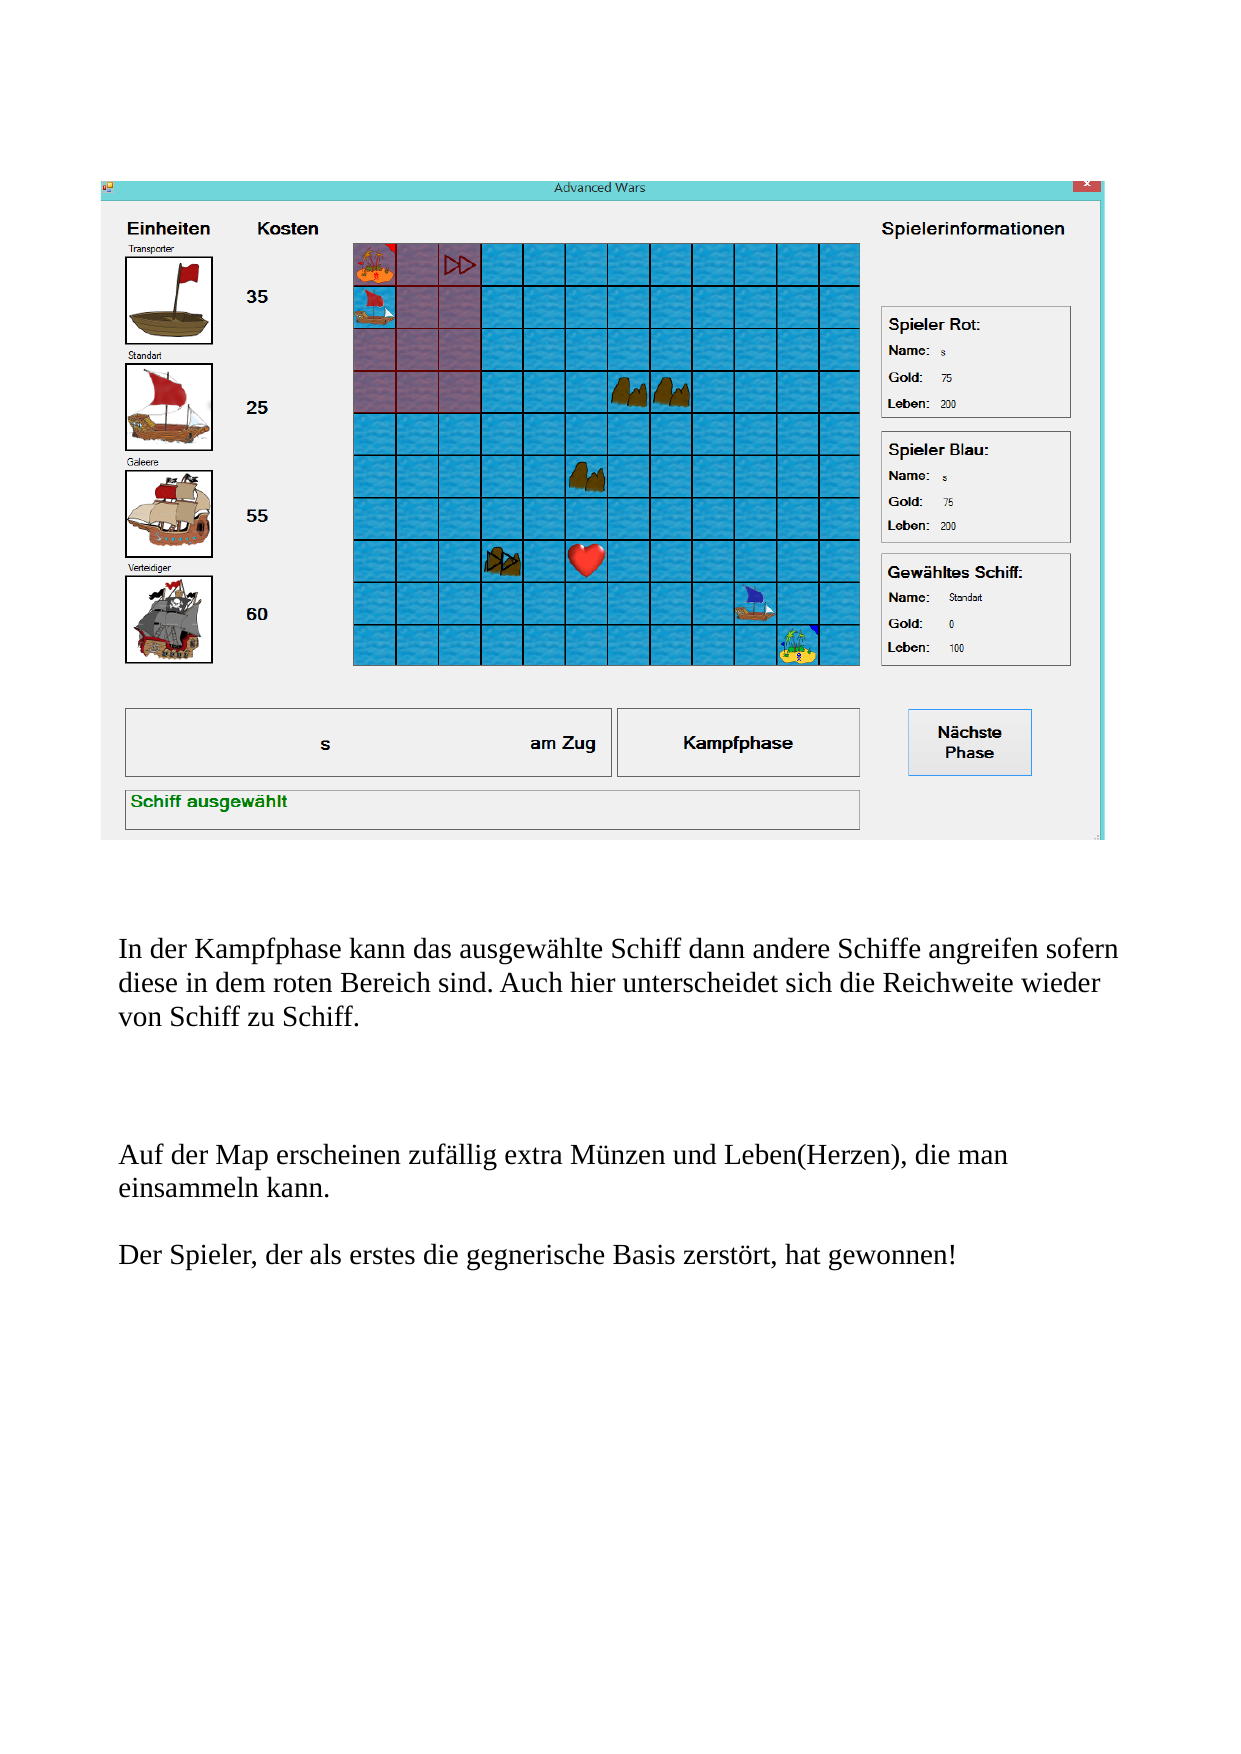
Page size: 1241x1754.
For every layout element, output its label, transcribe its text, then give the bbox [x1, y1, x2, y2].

text In der Kampfphase kann das ausgewählte Schiff dann andere Schiffe angreifen sofern diese in dem roten Bereich sind. Auch hier unterscheidet sich die Reichweite wieder von Schiff zu Schiff. [118, 932, 1122, 1032]
picture [100, 181, 1105, 840]
text Auf der Map erscheinen zufällig extra Münzen und Leben(Herzen), die man einsammeln kann. Der Spieler, der als erstes die gegnerische Basis zerstört, hat gewonnen! [118, 1137, 1122, 1271]
